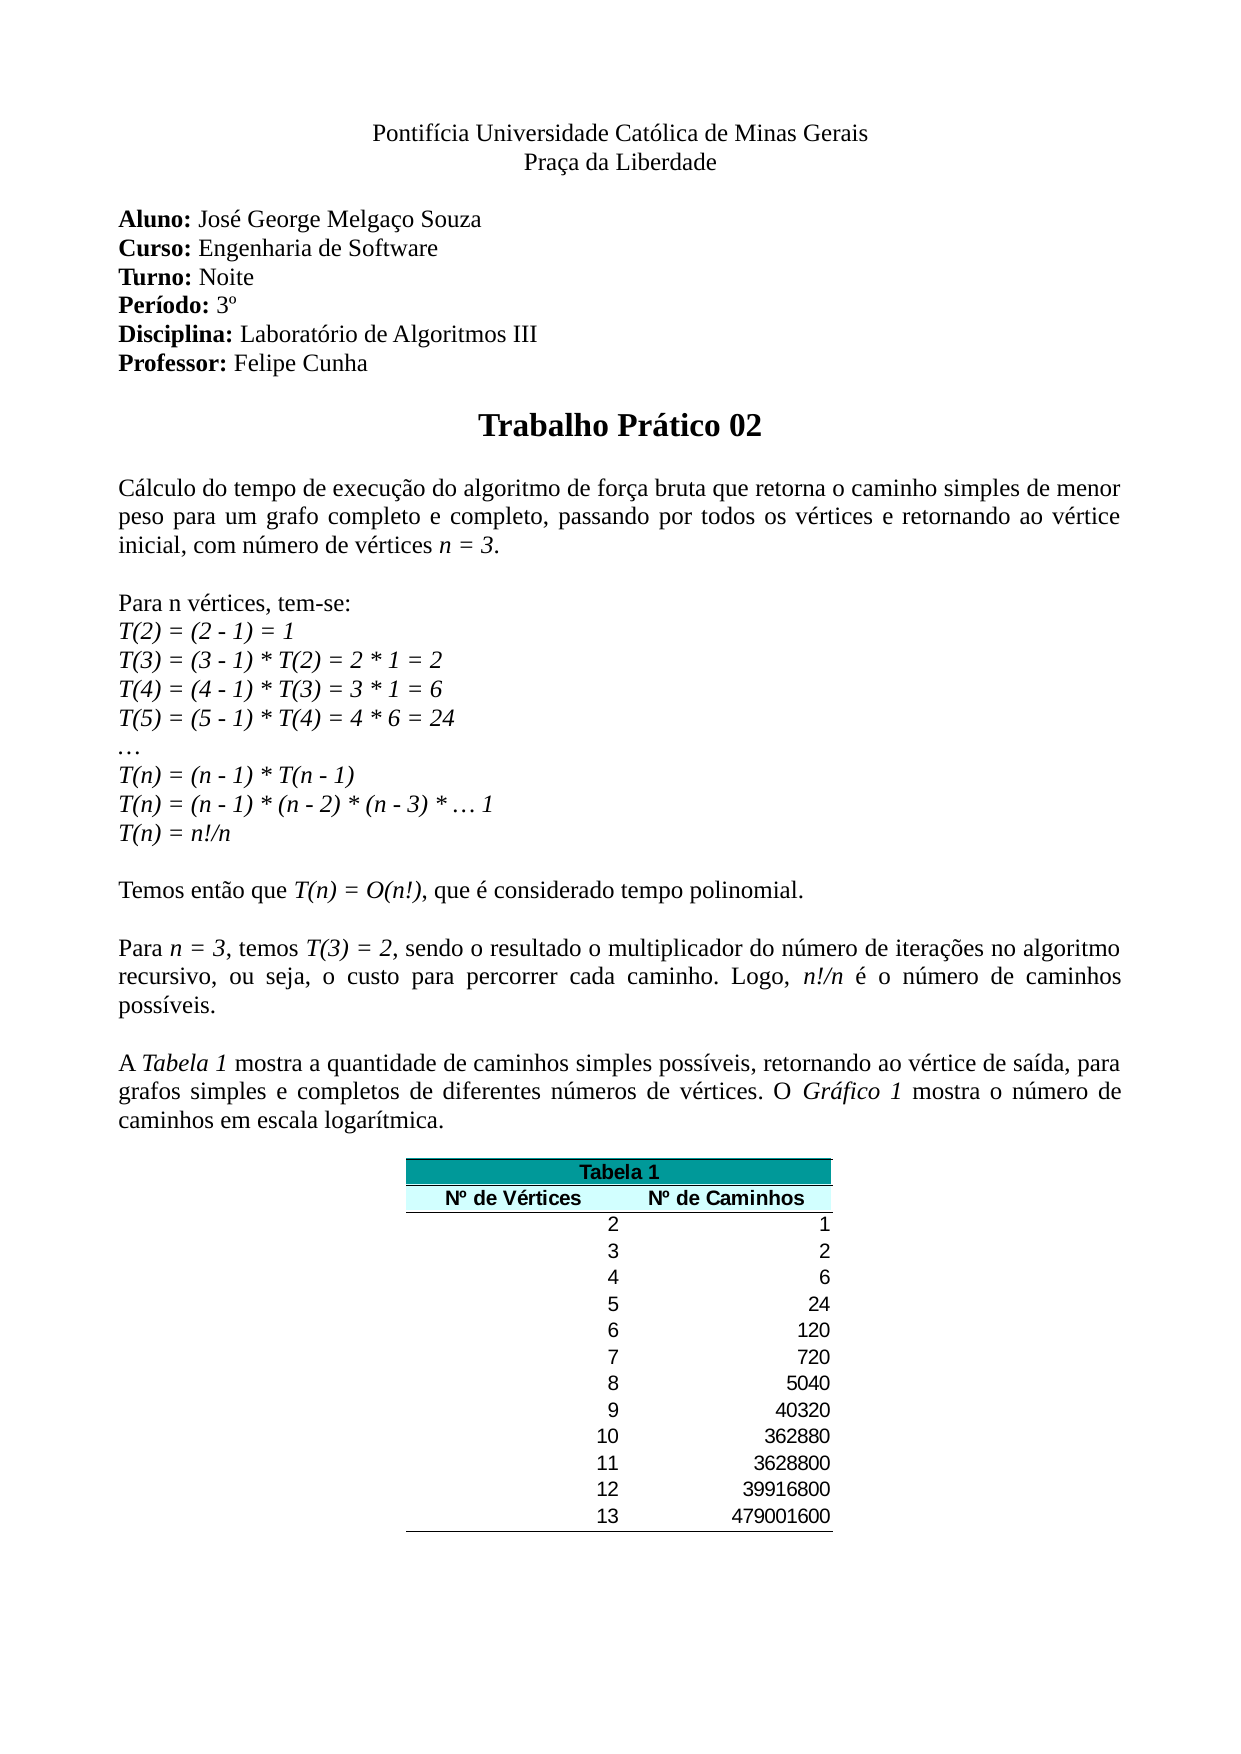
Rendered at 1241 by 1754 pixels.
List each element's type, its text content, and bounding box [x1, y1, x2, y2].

text Professor: Felipe Cunha [118, 348, 1122, 377]
text T(5) = (5 - 1) * T(4) = 4 * 6 = 24 [118, 703, 1122, 731]
text … [118, 731, 1122, 760]
text Cálculo do tempo de execução do algoritmo de força bruta que retorna o caminho simples de menor peso para um grafo completo e completo, passando por todos os vértices e retornando ao vértice inicial, com número de vértices n = 3. [118, 473, 1122, 559]
text T(n) = n!/n [118, 818, 1122, 846]
text Para n = 3, temos T(3) = 2, sendo o resultado o multiplicador do número de iterações no algoritmo recursivo, ou seja, o custo para percorrer cada caminho. Logo, n!/n é o número de caminhos possíveis. [118, 933, 1122, 1019]
text T(n) = (n - 1) * T(n - 1) [118, 760, 1122, 789]
text Disciplina: Laboratório de Algoritmos III [118, 319, 1122, 348]
text Pontifícia Universidade Católica de Minas Gerais [118, 118, 1122, 147]
text Período: 3º [118, 291, 1122, 319]
text Turno: Noite [118, 262, 1122, 291]
text T(n) = (n - 1) * (n - 2) * (n - 3) * … 1 [118, 789, 1122, 818]
text T(4) = (4 - 1) * T(3) = 3 * 1 = 6 [118, 674, 1122, 703]
text T(2) = (2 - 1) = 1 [118, 616, 1122, 645]
text Trabalho Prático 02 [118, 406, 1122, 444]
text Curso: Engenharia de Software [118, 233, 1122, 262]
text Temos então que T(n) = O(n!), que é considerado tempo polinomial. [118, 875, 1122, 904]
text Aluno: José George Melgaço Souza [118, 204, 1122, 233]
text Praça da Liberdade [118, 147, 1122, 176]
text A Tabela 1 mostra a quantidade de caminhos simples possíveis, retornando ao vértice de saída, para grafos simples e completos de diferentes números de vértices. O Gráfico 1 mostra o número de caminhos em escala logarítmica. [118, 1048, 1122, 1134]
text Para n vértices, tem-se: [118, 588, 1122, 616]
text T(3) = (3 - 1) * T(2) = 2 * 1 = 2 [118, 645, 1122, 674]
